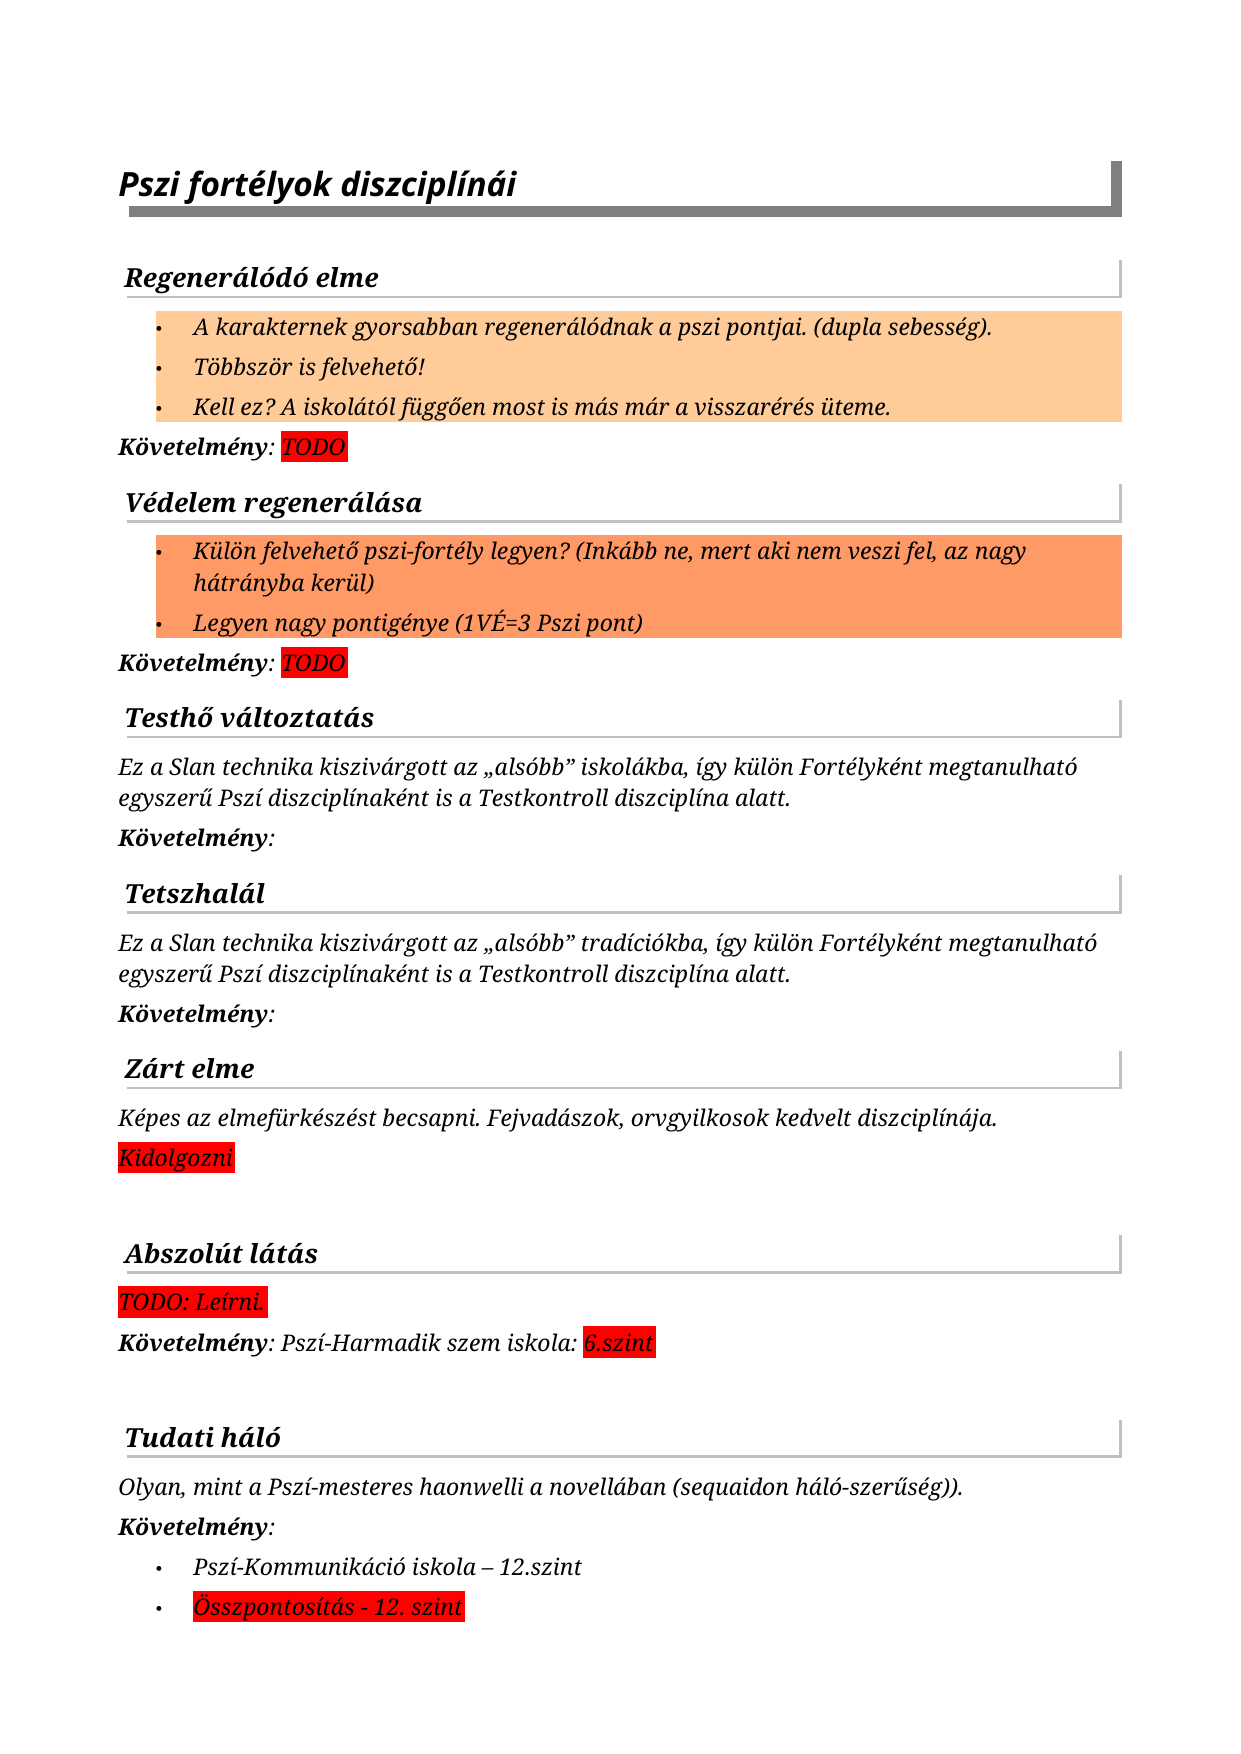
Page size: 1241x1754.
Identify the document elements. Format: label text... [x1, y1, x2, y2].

text TODO: Leírni. [118, 1286, 1122, 1318]
subtitle Tudati háló [124, 1420, 1119, 1455]
text Követelmény: Pszí-Harmadik szem iskola: 6.szint [118, 1326, 1122, 1358]
subtitle Zárt elme [124, 1051, 1119, 1087]
list Többször is felvehető! [156, 351, 1122, 382]
text Képes az elmefürkészést becsapni. Fejvadászok, orvgyilkosok kedvelt diszciplínája. [118, 1102, 1122, 1133]
subtitle Testhő változtatás [124, 700, 1119, 736]
text Kidolgozni [118, 1142, 1122, 1173]
text Követelmény: [118, 998, 1122, 1029]
list Legyen nagy pontigénye (1VÉ=3 Pszi pont) [156, 607, 1122, 638]
subtitle Pszi fortélyok diszciplínái [118, 161, 1111, 206]
subtitle Regenerálódó elme [124, 260, 1119, 296]
list Pszí-Kommunikáció iskola – 12.szint [156, 1551, 1122, 1582]
text Követelmény: [118, 822, 1122, 853]
subtitle Tetszhalál [124, 875, 1119, 911]
list Kell ez? A iskolától függően most is más már a visszarérés üteme. [156, 391, 1122, 422]
text Ez a Slan technika kiszivárgott az „alsóbb” tradíciókba, így külön Fortélyként megtanulható egyszerű Pszí diszciplínaként is a Testkontroll diszciplína alatt. [118, 926, 1122, 989]
text Követelmény: TODO [118, 647, 1122, 678]
list Összpontosítás - 12. szint [156, 1591, 1122, 1622]
subtitle Védelem regenerálása [124, 484, 1119, 520]
text Ez a Slan technika kiszivárgott az „alsóbb” iskolákba, így külön Fortélyként megtanulható egyszerű Pszí diszciplínaként is a Testkontroll diszciplína alatt. [118, 751, 1122, 813]
text Olyan, mint a Pszí-mesteres haonwelli a novellában (sequaidon háló-szerűség)). [118, 1471, 1122, 1502]
subtitle Abszolút látás [124, 1235, 1119, 1271]
list Külön felvehető pszi-fortély legyen? (Inkább ne, mert aki nem veszi fel, az nagy hátrányba kerül) [156, 535, 1122, 598]
text Követelmény: [118, 1511, 1122, 1542]
text Követelmény: TODO [118, 431, 1122, 462]
list A karakternek gyorsabban regenerálódnak a pszi pontjai. (dupla sebesség). [156, 311, 1122, 342]
